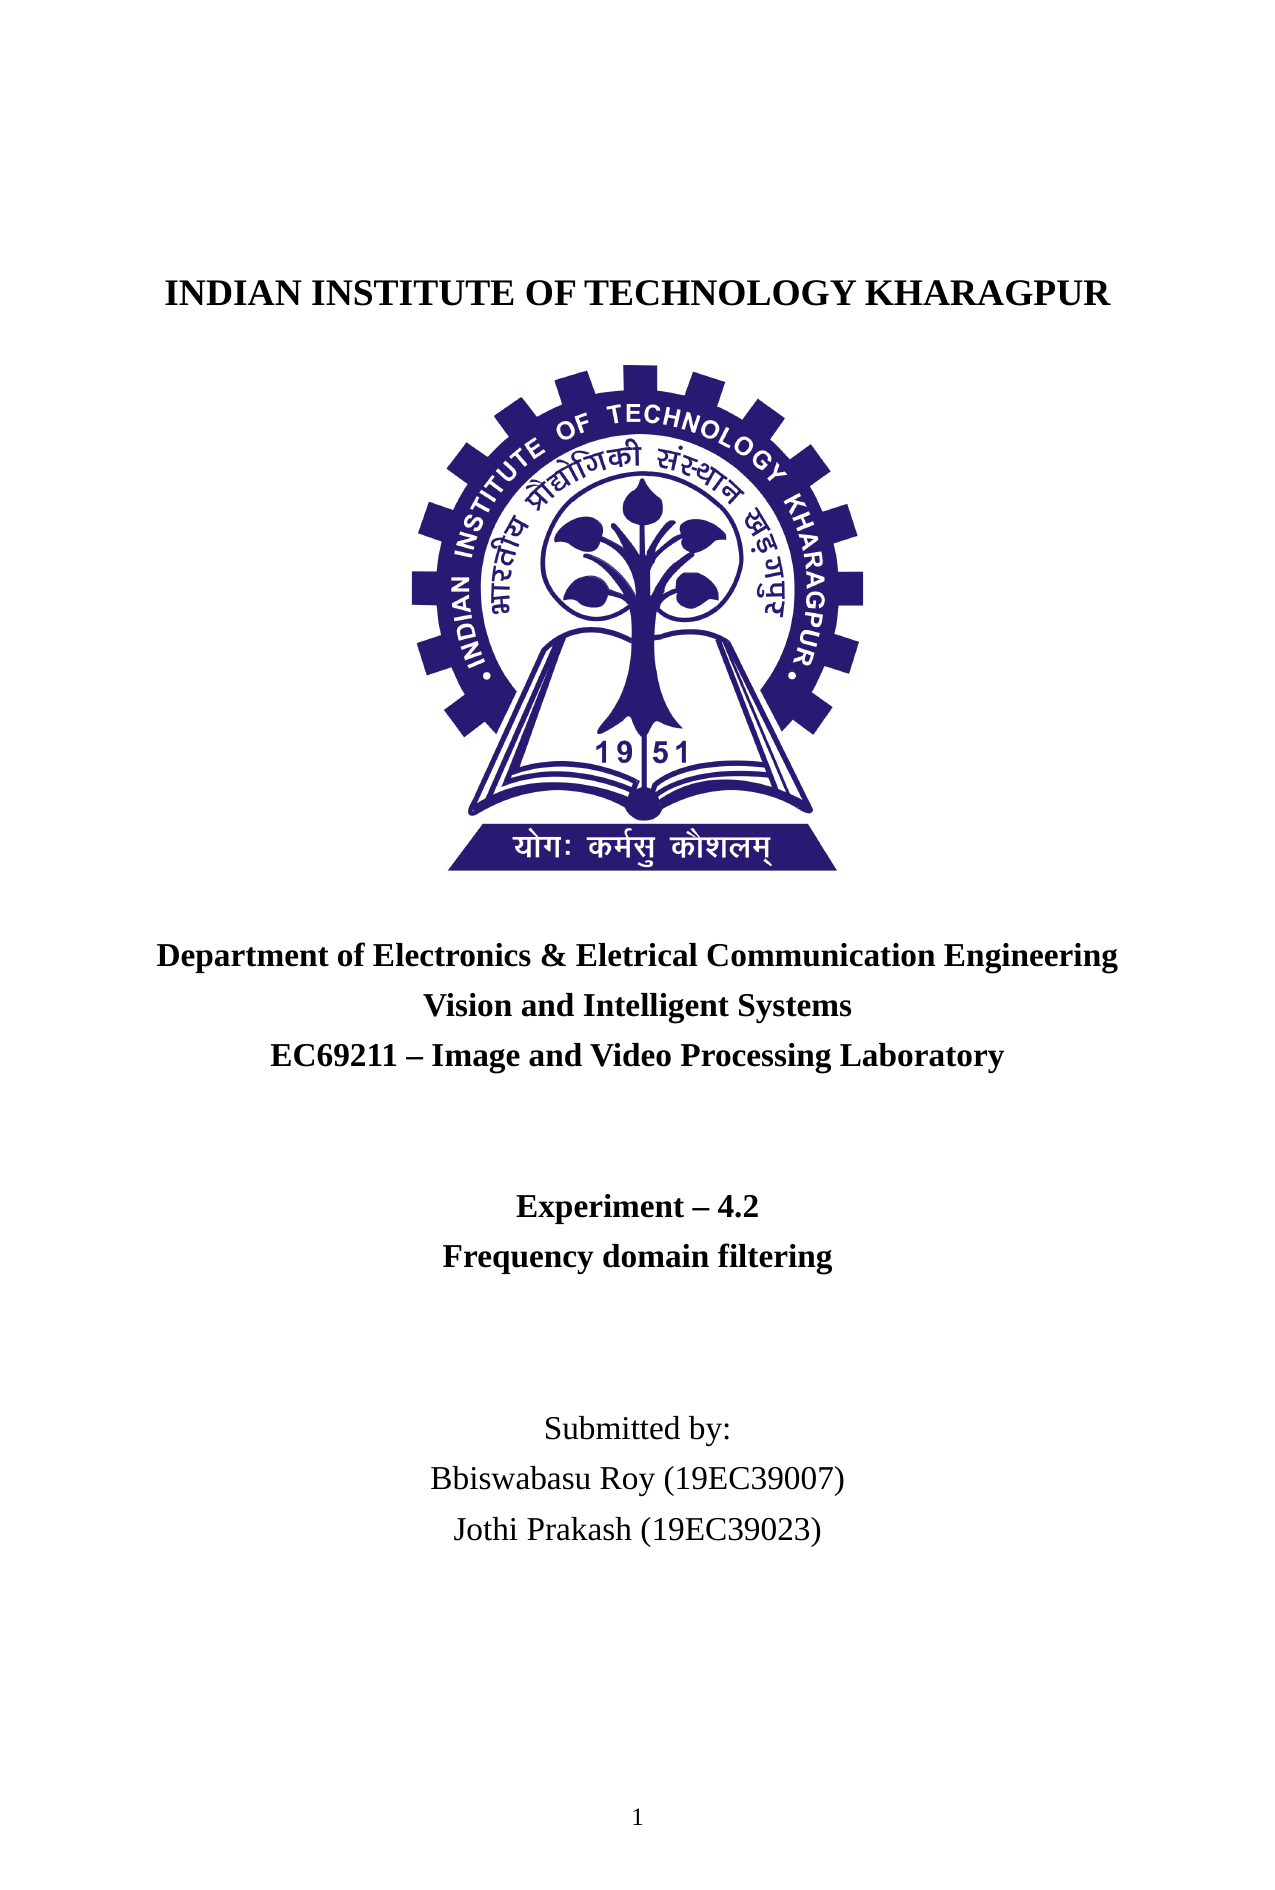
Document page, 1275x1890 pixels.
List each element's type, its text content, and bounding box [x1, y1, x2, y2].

text Experiment – 4.2 [118, 1186, 1157, 1224]
picture [411, 365, 864, 871]
text Submitted by: [118, 1408, 1157, 1447]
text Vision and Intelligent Systems [118, 985, 1157, 1023]
text INDIAN INSTITUTE OF TECHNOLOGY KHARAGPUR [118, 271, 1157, 314]
text Department of Electronics & Eletrical Communication Engineering [118, 935, 1157, 973]
text EC69211 – Image and Video Processing Laboratory [118, 1035, 1157, 1074]
text Bbiswabasu Roy (19EC39007) [118, 1458, 1157, 1497]
text Jothi Prakash (19EC39023) [118, 1509, 1157, 1547]
text Frequency domain filtering [118, 1236, 1157, 1274]
